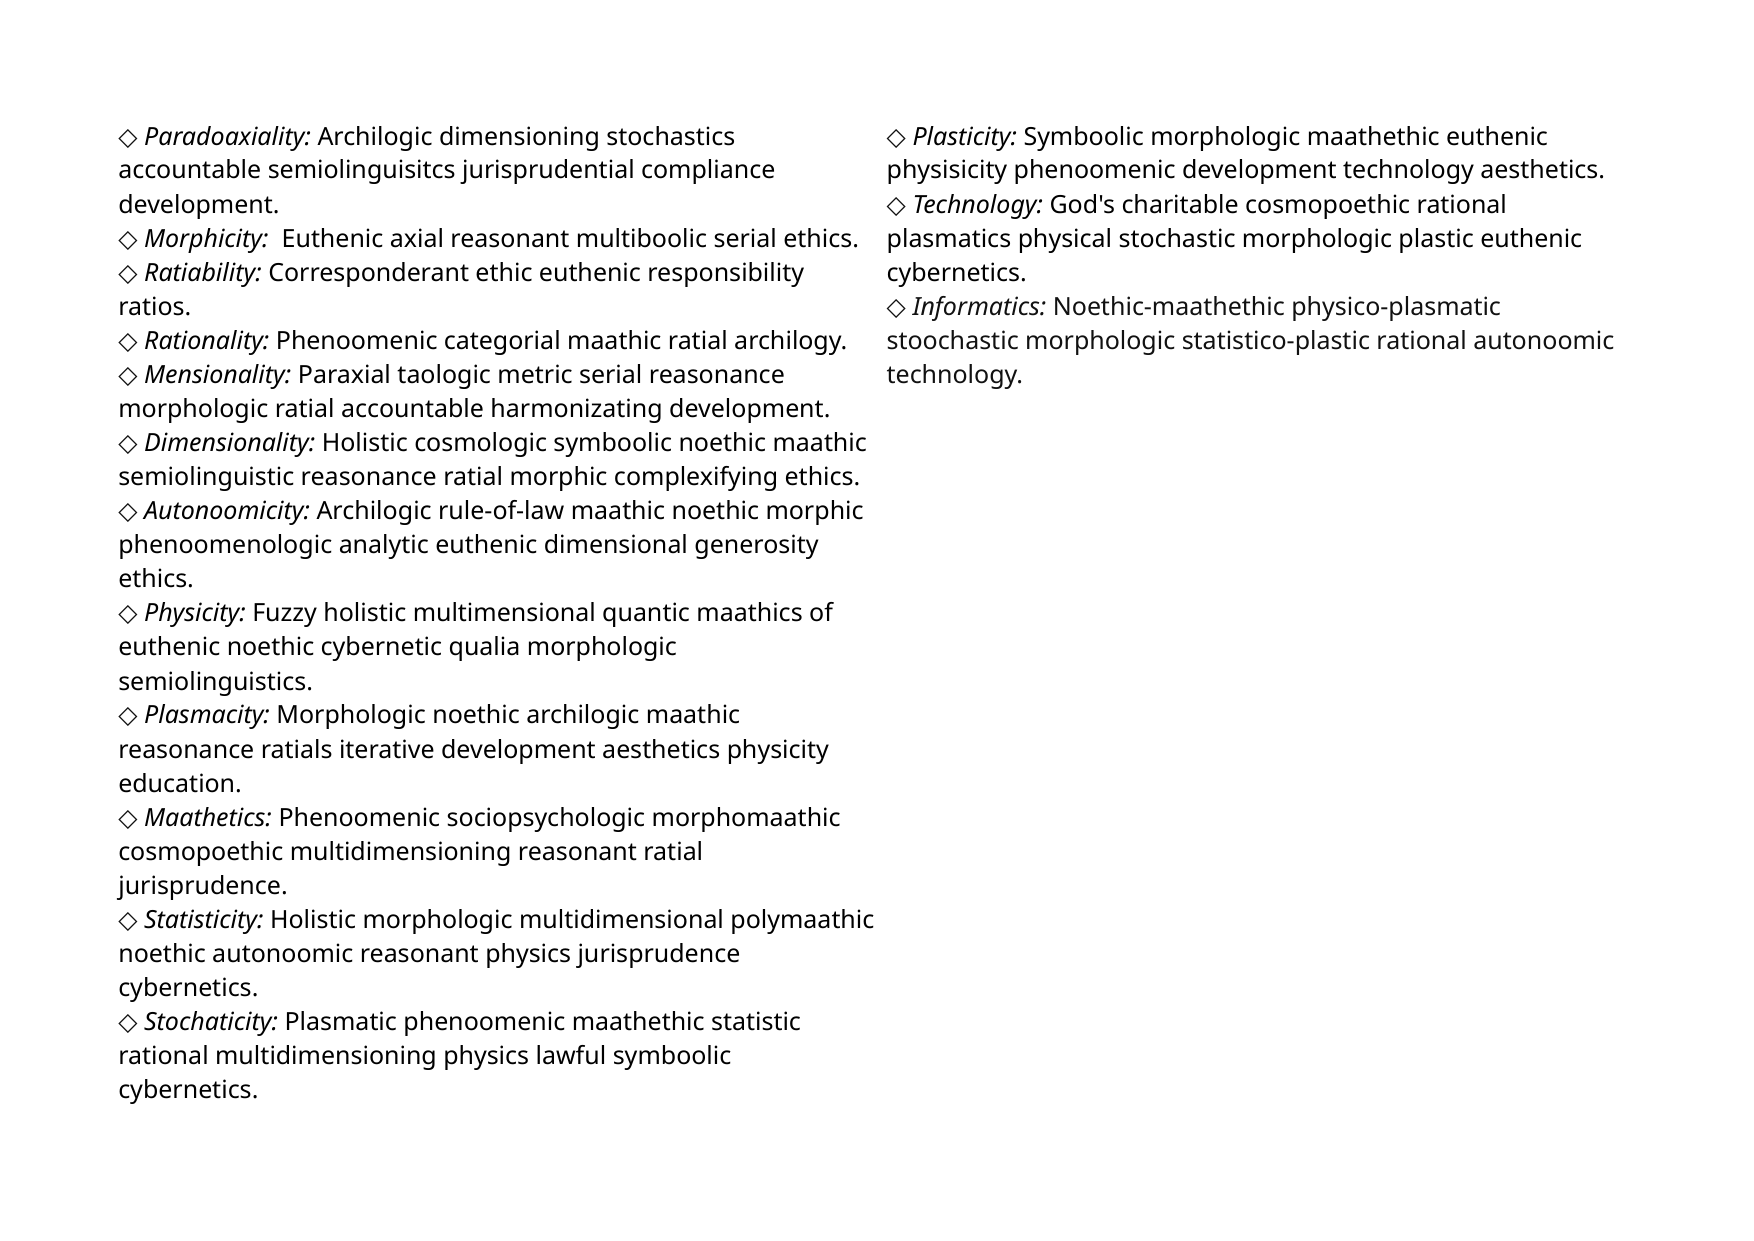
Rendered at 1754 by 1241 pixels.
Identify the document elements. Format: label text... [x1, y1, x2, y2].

text ◇ Plasmacity: Morphologic noethic archilogic maathic reasonance ratials iterative development aesthetics physicity education. [118, 697, 877, 799]
text ◇ Morphicity: Euthenic axial reasonant multiboolic serial ethics. [118, 220, 877, 254]
text ◇ Stochaticity: Plasmatic phenoomenic maathethic statistic rational multidimensioning physics lawful symboolic cybernetics. [118, 1004, 877, 1106]
text ◇ Maathetics: Phenoomenic sociopsychologic morphomaathic cosmopoethic multidimensioning reasonant ratial jurisprudence. [118, 799, 877, 902]
text ◇ Ratiability: Corresponderant ethic euthenic responsibility ratios. [118, 254, 877, 322]
text ◇ Physicity: Fuzzy holistic multimensional quantic maathics of euthenic noethic cybernetic qualia morphologic semiolinguistics. [118, 595, 877, 697]
text ◇ Technology: God's charitable cosmopoethic rational plasmatics physical stochastic morphologic plastic euthenic cybernetics. [886, 186, 1636, 288]
text ◇ Autonoomicity: Archilogic rule-of-law maathic noethic morphic phenoomenologic analytic euthenic dimensional generosity ethics. [118, 493, 877, 595]
text ◇ Mensionality: Paraxial taologic metric serial reasonance morphologic ratial accountable harmonizating development. [118, 357, 877, 425]
text ◇ Statisticity: Holistic morphologic multidimensional polymaathic noethic autonoomic reasonant physics jurisprudence cybernetics. [118, 902, 877, 1004]
text ◇ Dimensionality: Holistic cosmologic symboolic noethic maathic semiolinguistic reasonance ratial morphic complexifying ethics. [118, 425, 877, 493]
text ◇ Informatics: Noethic-maathethic physico-plasmatic stoochastic morphologic statistico-plastic rational autonoomic technology. [886, 288, 1636, 391]
text ◇ Plasticity: Symboolic morphologic maathethic euthenic physisicity phenoomenic development technology aesthetics. [886, 118, 1636, 186]
text ◇ Paradoaxiality: Archilogic dimensioning stochastics accountable semiolinguisitcs jurisprudential compliance development. [118, 118, 877, 220]
text ◇ Rationality: Phenoomenic categorial maathic ratial archilogy. [118, 322, 877, 357]
